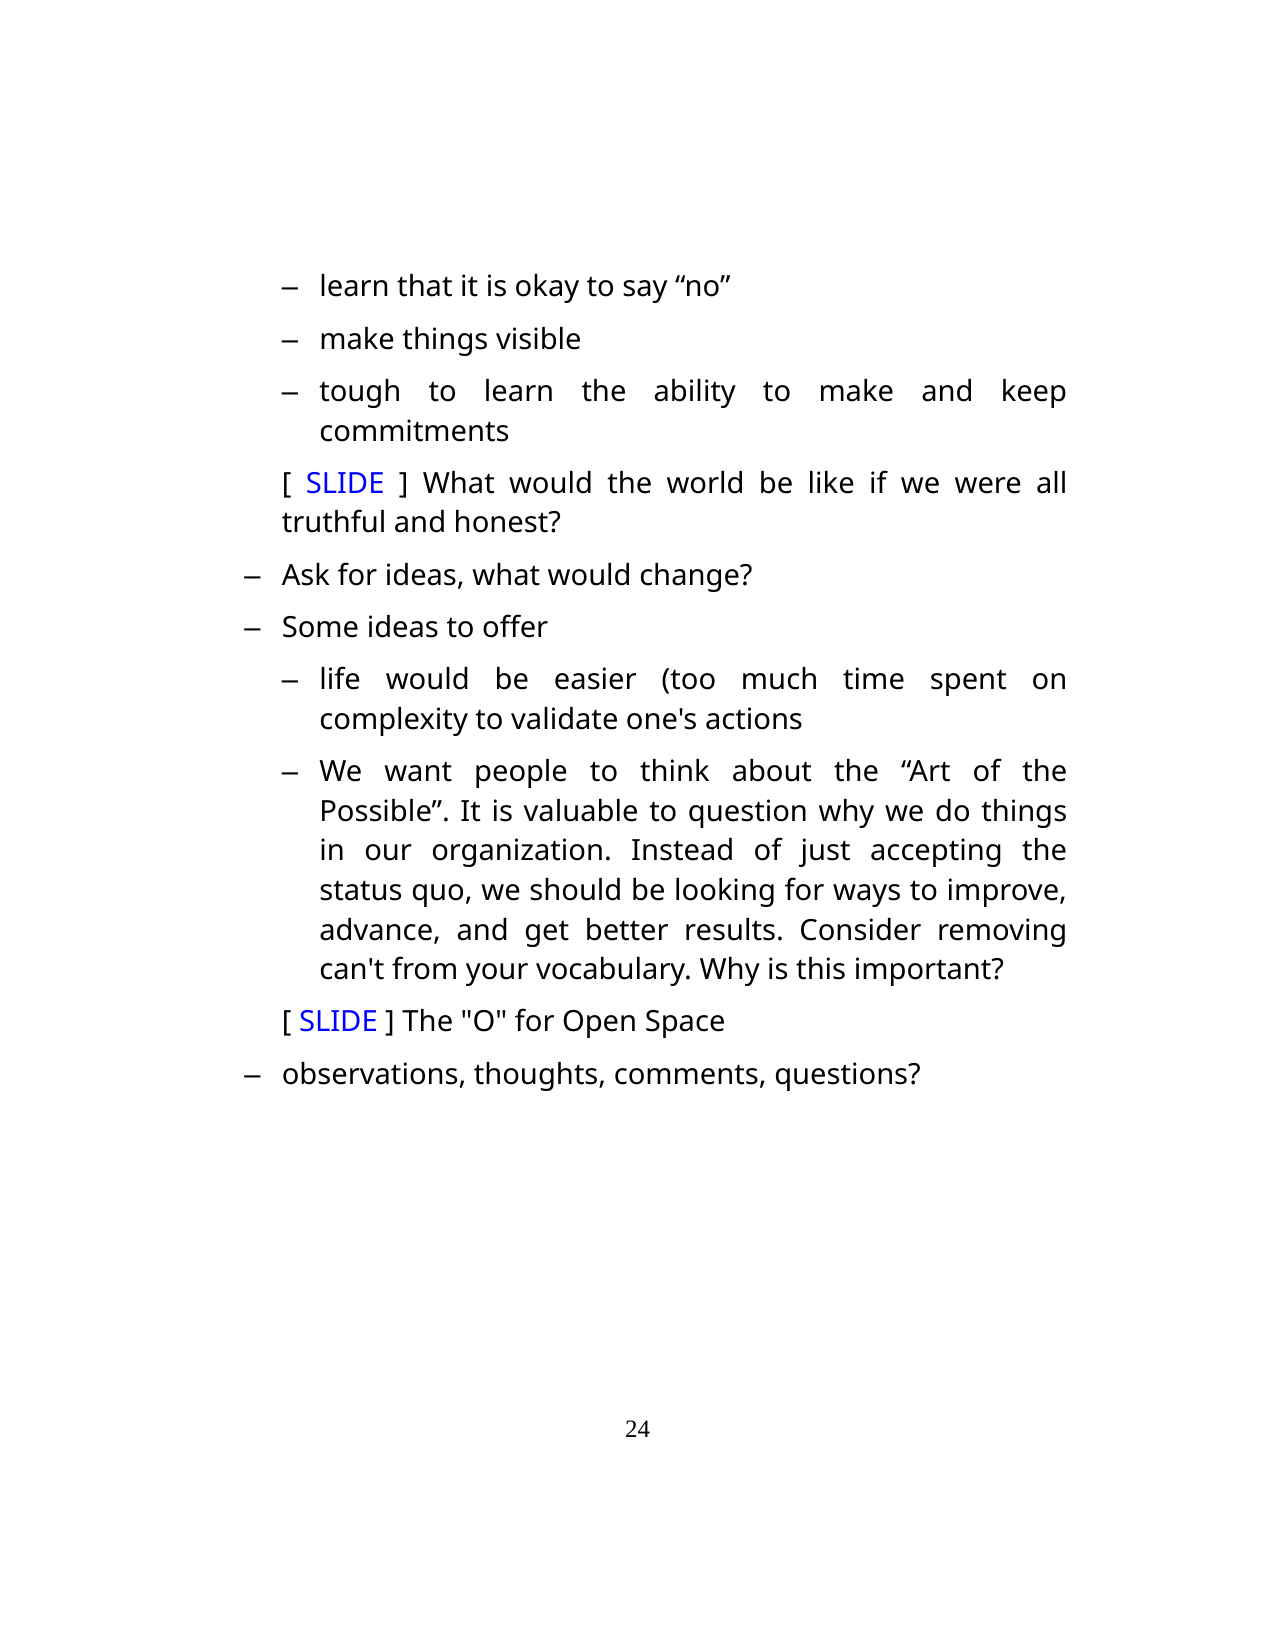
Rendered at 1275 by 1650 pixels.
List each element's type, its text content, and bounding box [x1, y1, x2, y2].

list We want people to think about the “Art of the Possible”. It is valuable to question why we do things in our organization. Instead of just accepting the status quo, we should be looking for ways to improve, advance, and get better results. Consider removing can't from your vocabulary. Why is this important? [282, 750, 1068, 988]
list Ask for ideas, what would change? [244, 554, 1068, 593]
list [ SLIDE ] What would the world be like if we were all truthful and honest? [244, 462, 1068, 541]
list observations, thoughts, comments, questions? [244, 1053, 1068, 1093]
list life would be easier (too much time spent on complexity to validate one's actions [282, 658, 1068, 738]
list make things visible [282, 318, 1068, 358]
list [ SLIDE ] The "O" for Open Space [244, 1001, 1068, 1040]
list Some ideas to offer [244, 606, 1068, 646]
list tough to learn the ability to make and keep commitments [282, 370, 1068, 449]
list learn that it is okay to say “no” [282, 266, 1068, 305]
